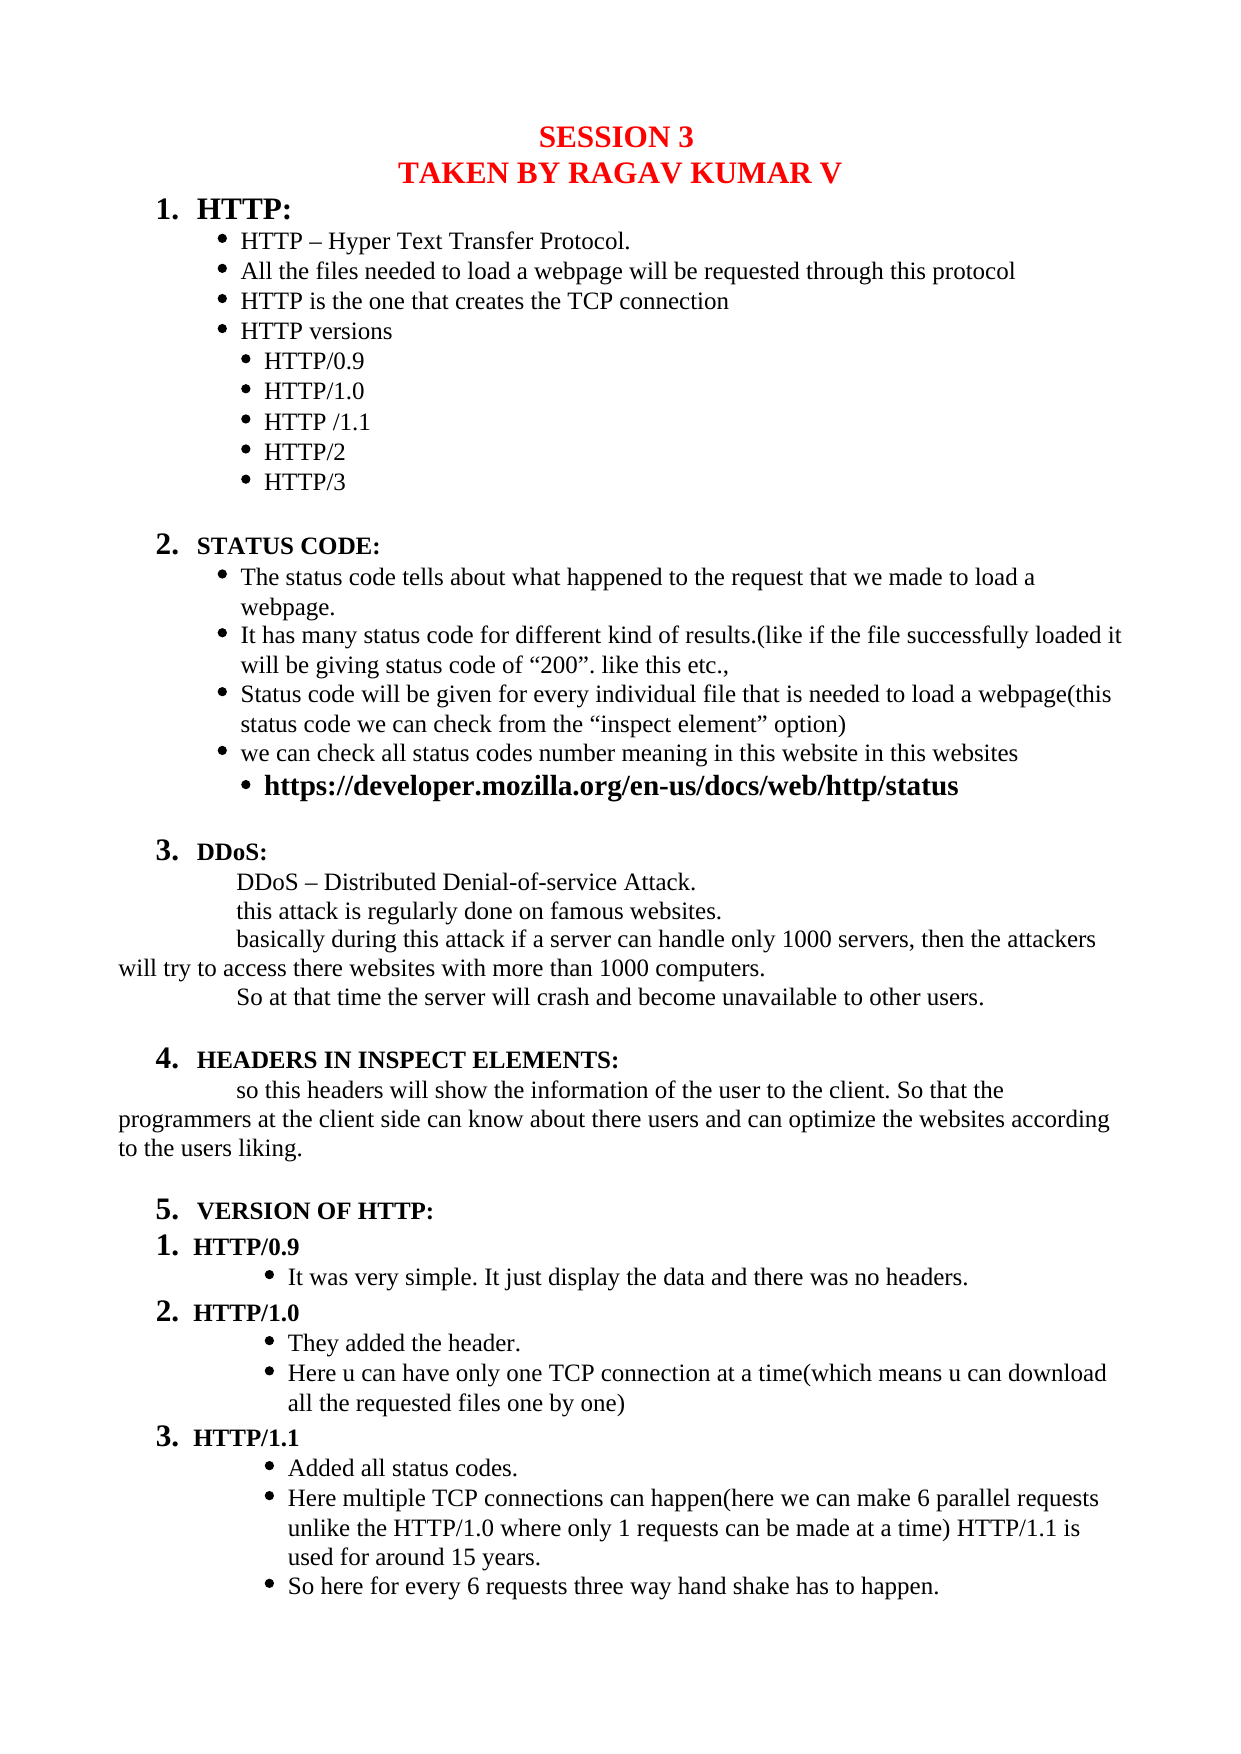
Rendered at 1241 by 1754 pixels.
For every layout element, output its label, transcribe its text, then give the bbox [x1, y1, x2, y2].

list HTTP/1.0 [240, 376, 1122, 407]
list It has many status code for different kind of results.(like if the file successfully loaded it will be giving status code of “200”. like this etc., [217, 620, 1122, 679]
list All the files needed to load a webpage will be requested through this protocol [217, 256, 1122, 286]
list HTTP/0.9 [156, 1226, 1122, 1262]
list HEADERS IN INSPECT ELEMENTS: [155, 1039, 1122, 1075]
text TAKEN BY RAGAV KUMAR V [118, 154, 1122, 190]
list HTTP/3 [240, 467, 1122, 497]
text So at that time the server will crash and become unavailable to other users. [118, 982, 1122, 1011]
list HTTP/2 [240, 437, 1122, 467]
list The status code tells about what happened to the request that we made to load a webpage. [217, 562, 1122, 620]
list So here for every 6 requests three way hand shake has to happen. [264, 1571, 1122, 1601]
list Added all status codes. [264, 1453, 1122, 1483]
list STATUS CODE: [155, 526, 1122, 562]
text SESSION 3 [118, 118, 1122, 154]
list Here u can have only one TCP connection at a time(which means u can download all the requested files one by one) [264, 1358, 1122, 1417]
list HTTP/0.9 [240, 346, 1122, 376]
list HTTP versions [217, 316, 1122, 346]
list HTTP: [155, 190, 1122, 226]
text this attack is regularly done on famous websites. [118, 896, 1122, 924]
list HTTP/1.0 [156, 1292, 1122, 1328]
list HTTP – Hyper Text Transfer Protocol. [217, 226, 1122, 256]
list HTTP/1.1 [156, 1417, 1122, 1453]
list https://developer.mozilla.org/en-us/docs/web/http/status [240, 768, 1122, 802]
text so this headers will show the information of the user to the client. So that the programmers at the client side can know about there users and can optimize the websites according to the users liking. [118, 1075, 1122, 1162]
list Here multiple TCP connections can happen(here we can make 6 parallel requests unlike the HTTP/1.0 where only 1 requests can be made at a time) HTTP/1.1 is used for around 15 years. [264, 1483, 1122, 1571]
text basically during this attack if a server can handle only 1000 servers, then the attackers will try to access there websites with more than 1000 computers. [118, 924, 1122, 982]
list DDoS: [155, 831, 1122, 867]
list Status code will be given for every individual file that is needed to load a webpage(this status code we can check from the “inspect element” option) [217, 679, 1122, 738]
list HTTP is the one that creates the TCP connection [217, 286, 1122, 316]
text DDoS – Distributed Denial-of-service Attack. [118, 867, 1122, 896]
list we can check all status codes number meaning in this website in this websites [217, 738, 1122, 768]
list They added the header. [264, 1328, 1122, 1358]
list VERSION OF HTTP: [155, 1190, 1122, 1226]
list HTTP /1.1 [240, 407, 1122, 437]
list It was very simple. It just display the data and there was no headers. [264, 1262, 1122, 1292]
